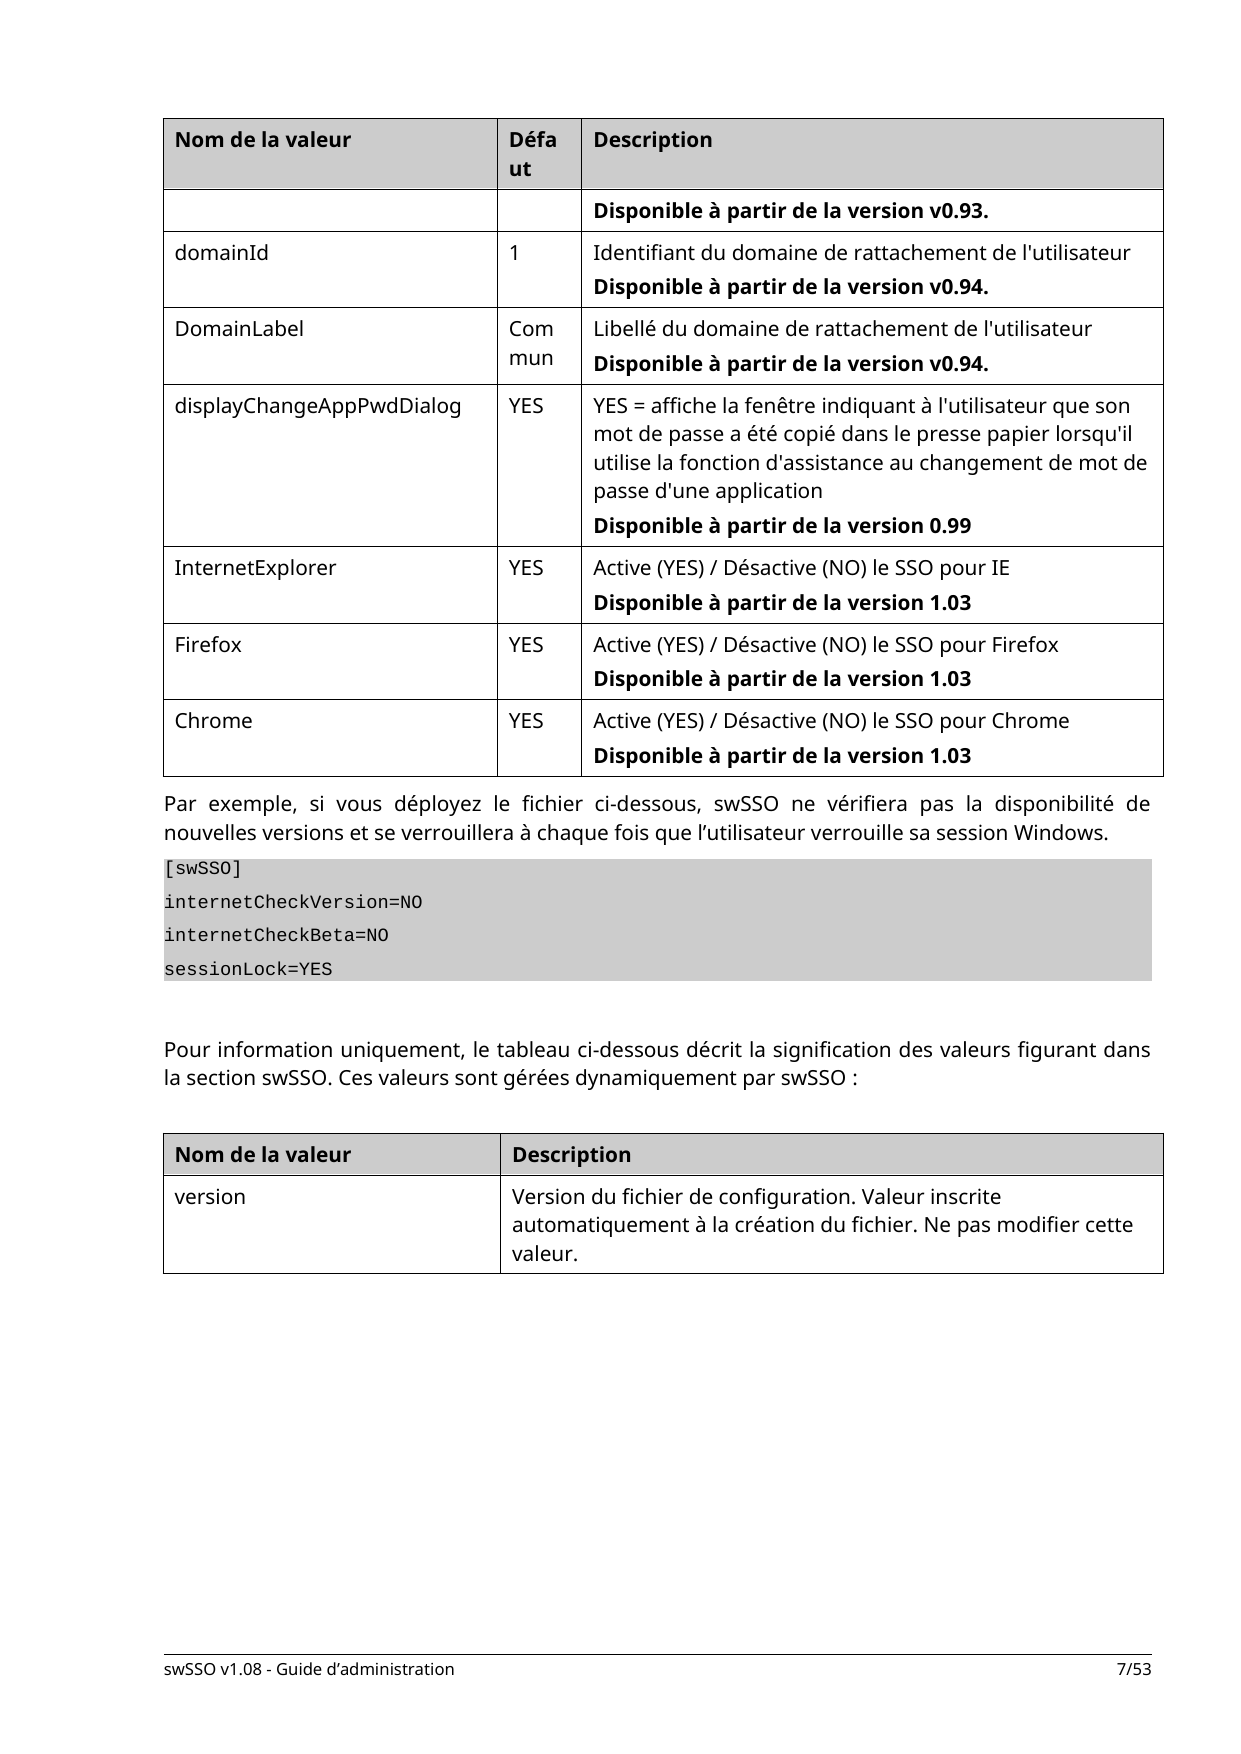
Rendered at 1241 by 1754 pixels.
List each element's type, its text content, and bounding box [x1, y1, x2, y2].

table_cell 1 [498, 232, 581, 307]
table_cell Version du fichier de configuration. Valeur inscrite automatiquement à la création du fichier. Ne pas modifier cette valeur. [501, 1176, 1163, 1273]
table_cell version [164, 1176, 500, 1273]
table_cell YES [498, 624, 581, 699]
table_cell Commun [498, 308, 581, 384]
table_cell Active (YES) / Désactive (NO) le SSO pour IE Disponible à partir de la version 1.03 [582, 547, 1163, 622]
table_cell displayChangeAppPwdDialog [164, 385, 497, 546]
table_header Nom de la valeur [164, 1134, 500, 1174]
table_header Défaut [498, 119, 581, 188]
table_cell YES [498, 385, 581, 546]
table_cell Chrome [164, 700, 497, 776]
table_cell Active (YES) / Désactive (NO) le SSO pour Firefox Disponible à partir de la version 1.03 [582, 624, 1163, 699]
table_cell Active (YES) / Désactive (NO) le SSO pour Chrome Disponible à partir de la version 1.03 [582, 700, 1163, 776]
table_cell Disponible à partir de la version v0.93. [582, 190, 1163, 231]
table_header Description [501, 1134, 1163, 1174]
text sessionLock=YES [164, 960, 1152, 981]
table_cell YES [498, 700, 581, 776]
table_cell InternetExplorer [164, 547, 497, 622]
text internetCheckBeta=NO [164, 926, 1152, 947]
table_header Nom de la valeur [164, 119, 497, 188]
table_cell YES = affiche la fenêtre indiquant à l'utilisateur que son mot de passe a été copié dans le presse papier lorsqu'il utilise la fonction d'assistance au changement de mot de passe d'une application Disponible à partir de la version 0.99 [582, 385, 1163, 546]
table_cell [498, 190, 581, 231]
table_cell YES [498, 547, 581, 622]
table_cell domainId [164, 232, 497, 307]
table_header Description [582, 119, 1163, 188]
table_cell DomainLabel [164, 308, 497, 384]
table_cell [164, 190, 497, 231]
text internetCheckVersion=NO [164, 892, 1152, 914]
text [swSSO] [164, 859, 1152, 880]
table_cell Identifiant du domaine de rattachement de l'utilisateur Disponible à partir de la version v0.94. [582, 232, 1163, 307]
table_cell Libellé du domaine de rattachement de l'utilisateur Disponible à partir de la version v0.94. [582, 308, 1163, 384]
text Pour information uniquement, le tableau ci-dessous décrit la signification des valeurs figurant dans la section swSSO. Ces valeurs sont gérées dynamiquement par swSSO : [164, 1035, 1152, 1092]
table_cell Firefox [164, 624, 497, 699]
text Par exemple, si vous déployez le fichier ci-dessous, swSSO ne vérifiera pas la disponibilité de nouvelles versions et se verrouillera à chaque fois que l’utilisateur verrouille sa session Windows. [164, 789, 1152, 846]
